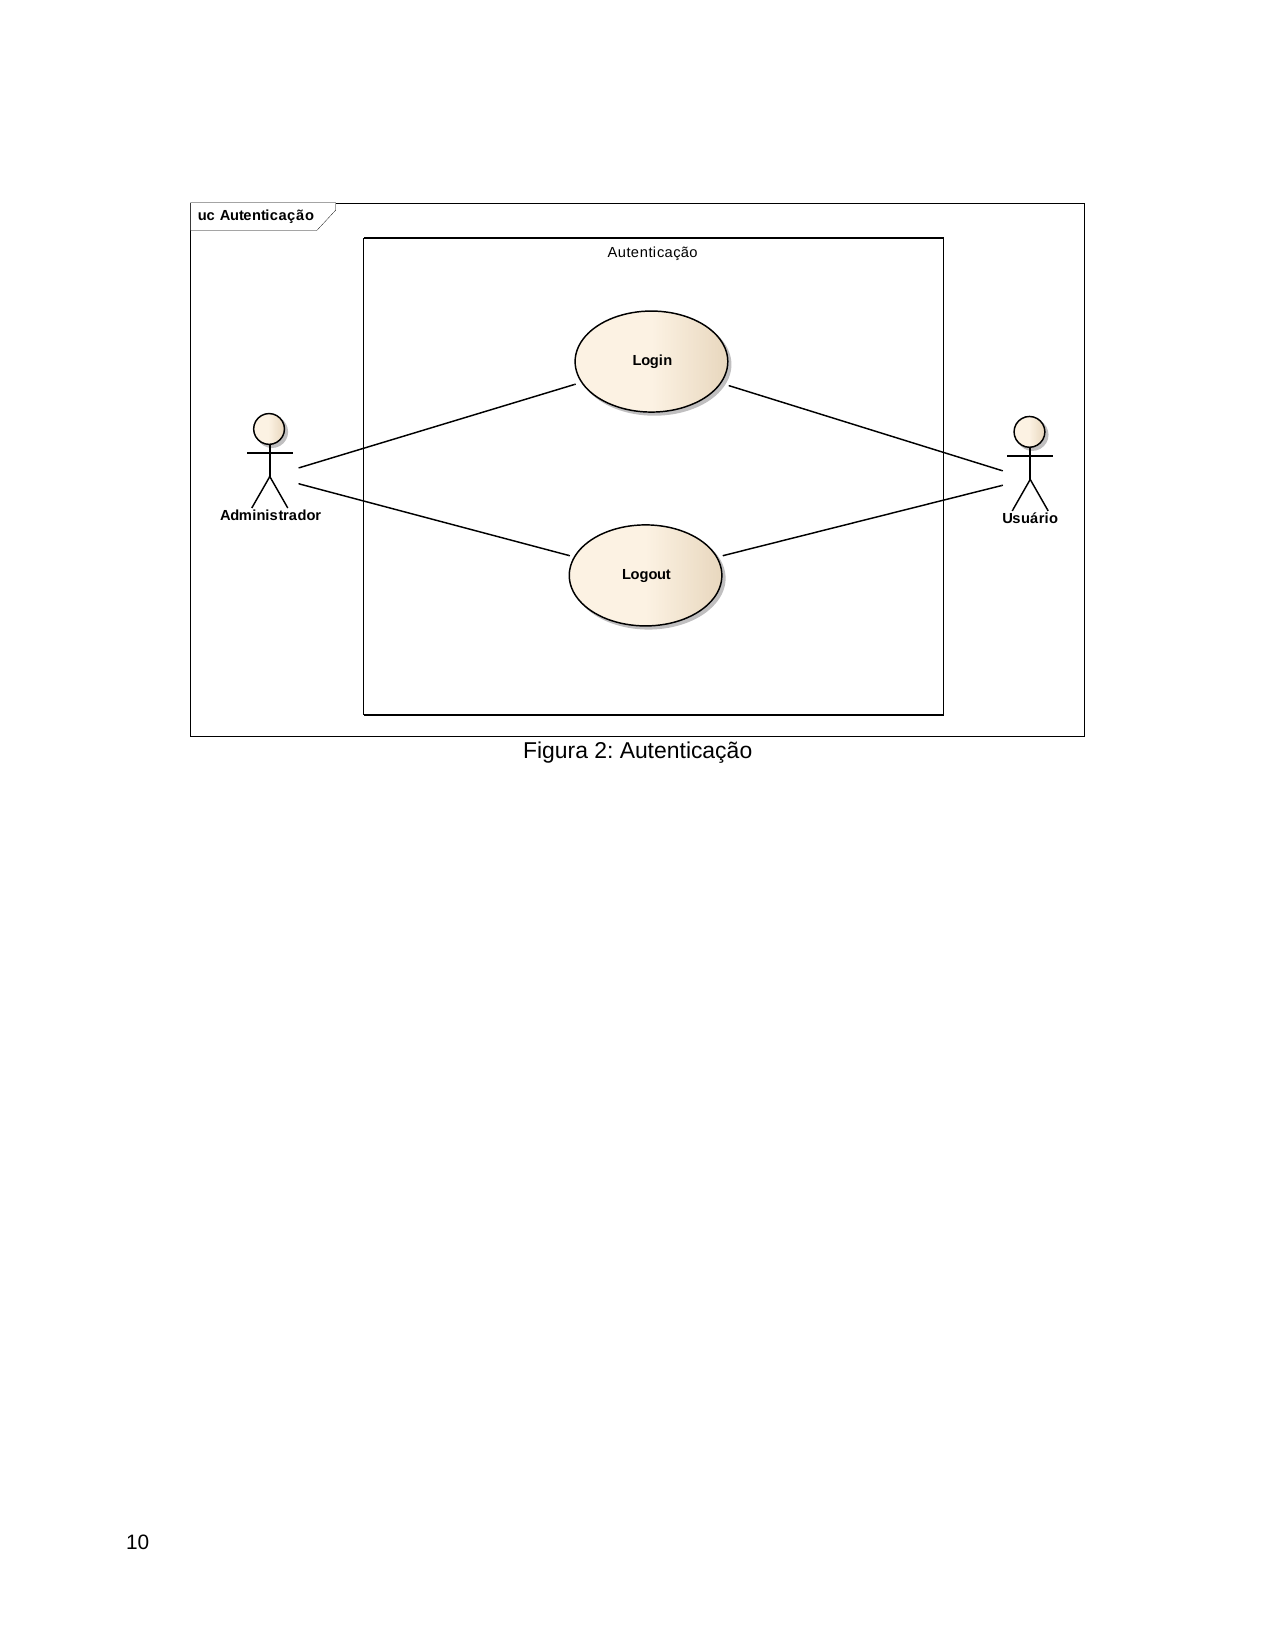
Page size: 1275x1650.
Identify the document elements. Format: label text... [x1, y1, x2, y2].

text Figura 2: Autenticação [120, 737, 1155, 763]
